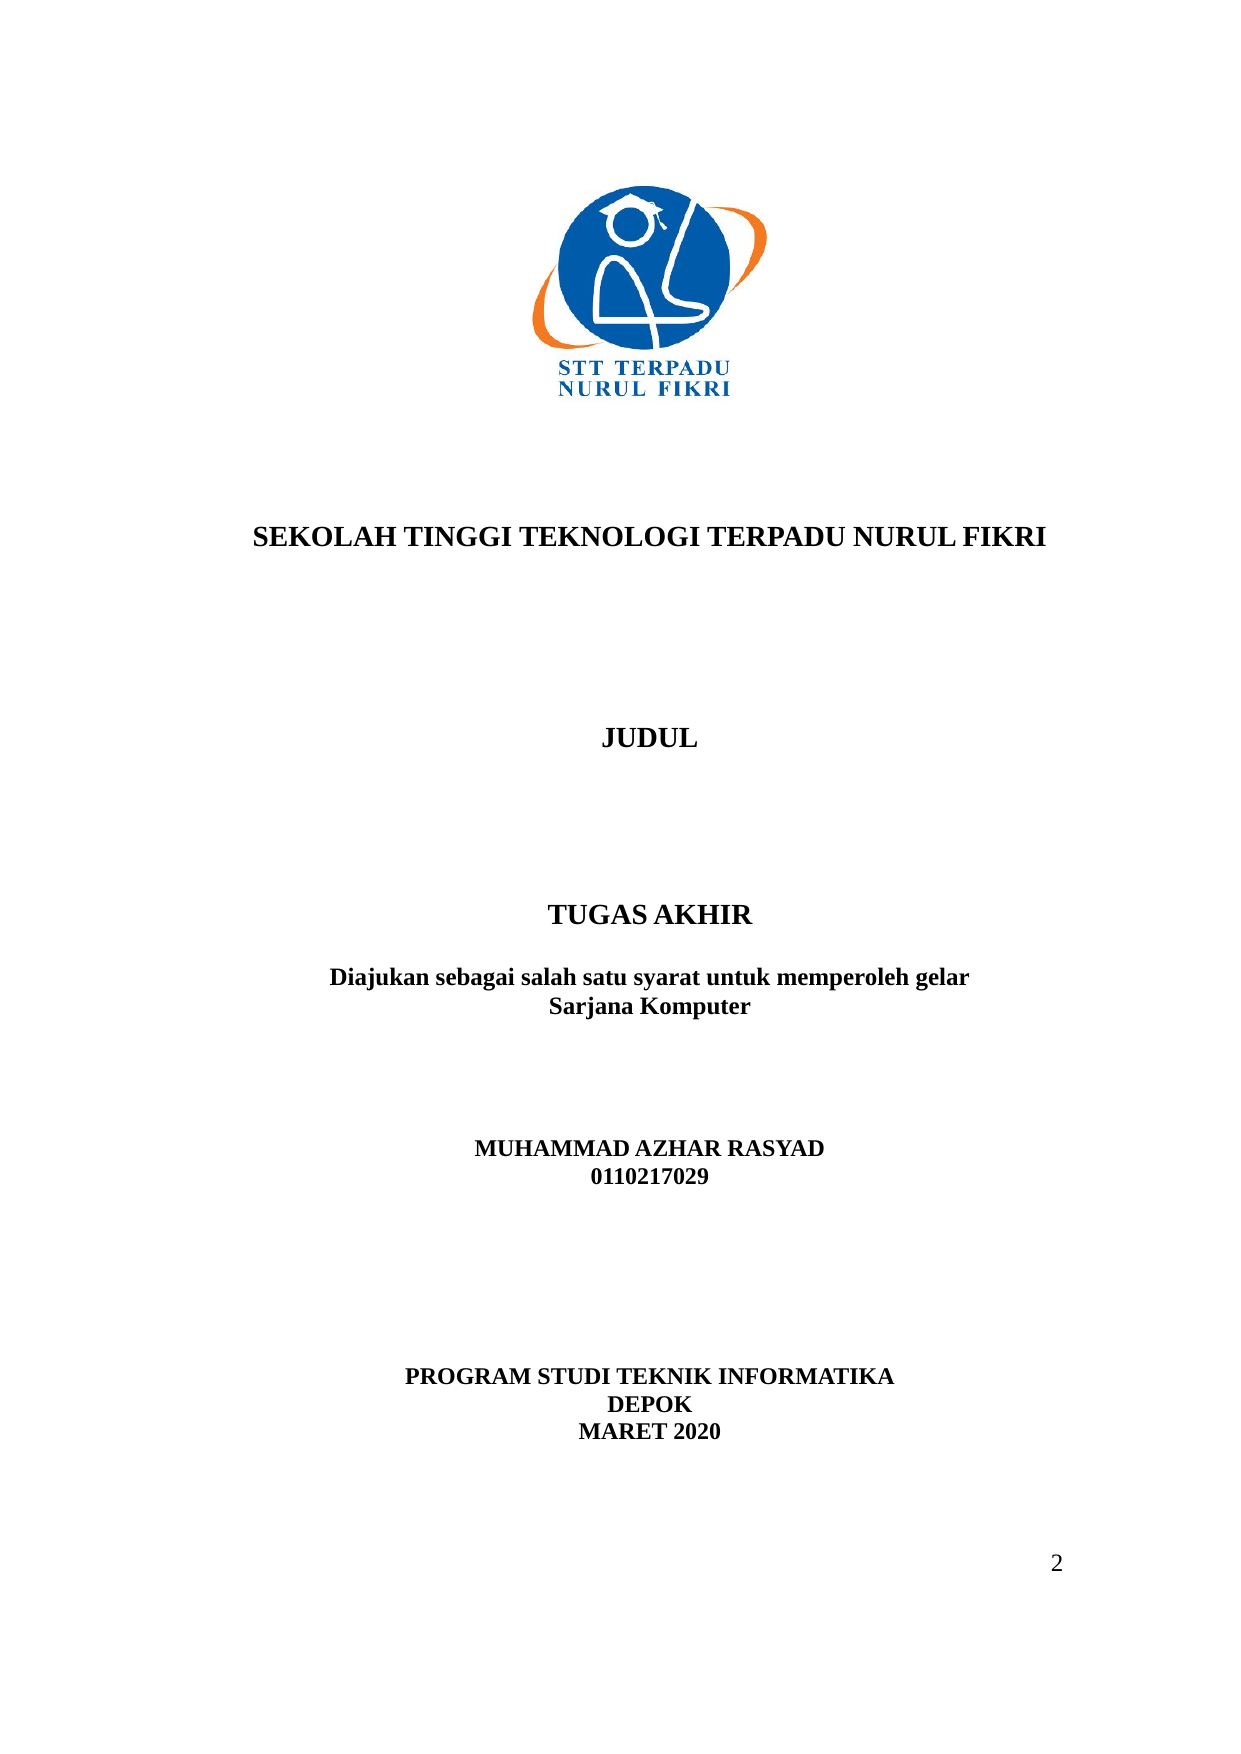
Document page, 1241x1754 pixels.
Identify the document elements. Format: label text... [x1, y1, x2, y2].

text 0110217029 [236, 1162, 1063, 1190]
text Sarjana Komputer [236, 991, 1063, 1019]
text SEKOLAH TINGGI TEKNOLOGI TERPADU NURUL FIKRI [236, 519, 1063, 552]
text MARET 2020 [236, 1417, 1063, 1445]
text PROGRAM STUDI TEKNIK INFORMATIKA [236, 1362, 1063, 1390]
text TUGAS AKHIR [236, 897, 1063, 931]
text JUDUL [236, 720, 1063, 753]
text Diajukan sebagai salah satu syarat untuk memperoleh gelar [236, 962, 1063, 991]
picture [531, 177, 769, 404]
text DEPOK [236, 1390, 1063, 1417]
text MUHAMMAD AZHAR RASYAD [236, 1134, 1063, 1162]
